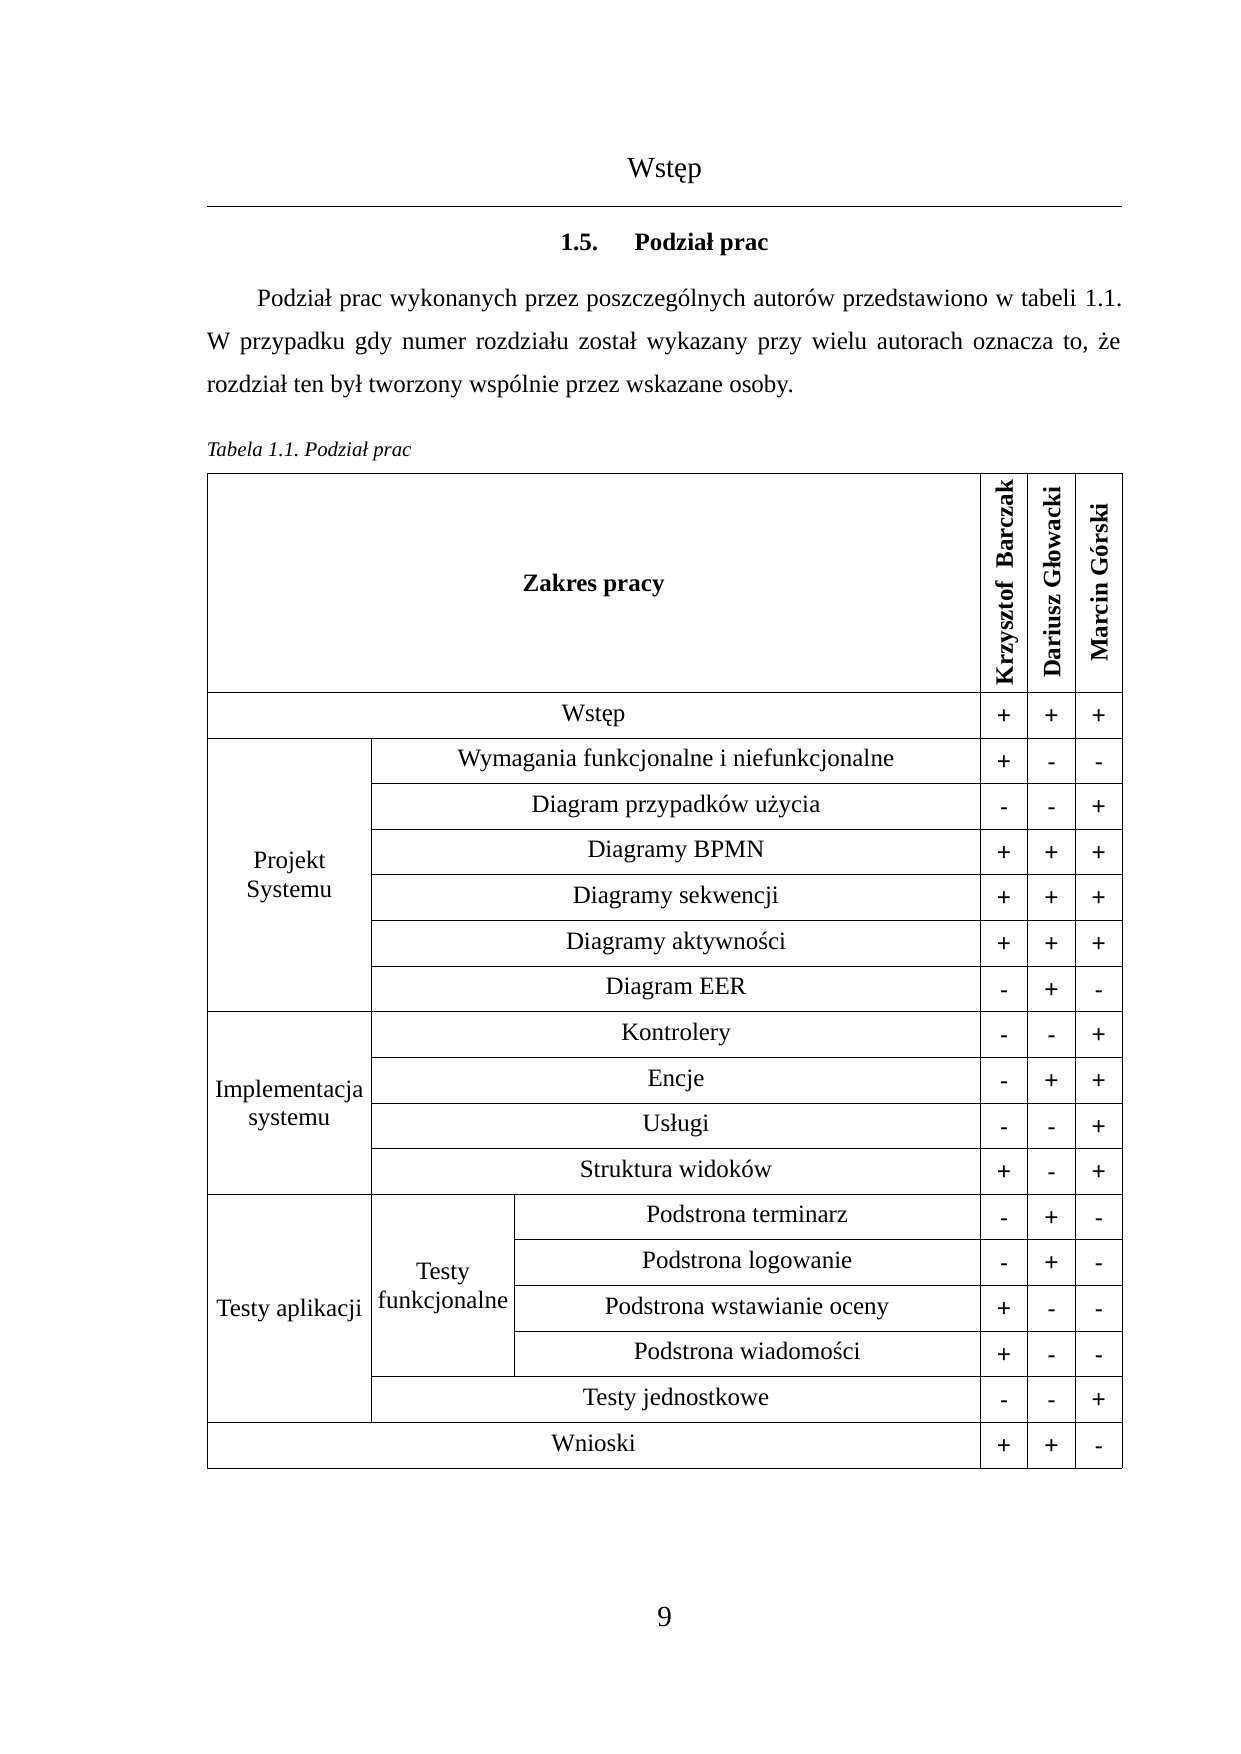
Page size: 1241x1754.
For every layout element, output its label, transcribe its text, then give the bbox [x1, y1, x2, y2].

table_cell Diagram EER [372, 967, 980, 1011]
table_cell - [1076, 1286, 1122, 1331]
table_cell - [1028, 1377, 1075, 1422]
table_cell + [1028, 921, 1075, 966]
table_cell Wnioski [208, 1423, 980, 1467]
table_cell + [1028, 1423, 1075, 1467]
table_cell + [981, 1423, 1027, 1467]
table_cell - [1076, 1195, 1122, 1239]
table_cell + [981, 921, 1027, 966]
table_cell + [1028, 1195, 1075, 1239]
table_cell - [981, 1012, 1027, 1057]
table_cell + [1028, 967, 1075, 1011]
table_cell Testy jednostkowe [372, 1377, 980, 1422]
table_cell + [1076, 693, 1122, 737]
table_cell - [1076, 739, 1122, 783]
table_cell + [981, 1286, 1027, 1331]
table_cell + [1076, 875, 1122, 920]
table_cell Kontrolery [372, 1012, 980, 1057]
table_cell - [981, 784, 1027, 829]
table_cell + [1028, 1058, 1075, 1102]
table_cell Testy funkcjonalne [372, 1195, 514, 1376]
table_cell - [981, 1240, 1027, 1285]
table_header Krzysztof Barczak [981, 474, 1027, 692]
table_cell + [981, 830, 1027, 874]
table_cell Implementacja systemu [208, 1012, 371, 1194]
table_cell + [1076, 1377, 1122, 1422]
table_cell - [1028, 1286, 1075, 1331]
table_cell + [1076, 1149, 1122, 1194]
table_cell + [981, 875, 1027, 920]
table_cell - [1076, 1423, 1122, 1467]
table_cell + [981, 1332, 1027, 1376]
table_cell Diagram przypadków użycia [372, 784, 980, 829]
table_cell + [1028, 1240, 1075, 1285]
table_cell Wstęp [208, 693, 980, 737]
subtitle Podział prac [207, 227, 1122, 256]
table_cell - [981, 967, 1027, 1011]
table_cell - [1028, 1012, 1075, 1057]
table_cell - [1076, 1240, 1122, 1285]
table_header Zakres pracy [208, 474, 980, 692]
table_cell Projekt Systemu [208, 739, 371, 1011]
table_cell Wymagania funkcjonalne i niefunkcjonalne [372, 739, 980, 783]
table_cell - [981, 1195, 1027, 1239]
table_cell Diagramy BPMN [372, 830, 980, 874]
table_cell - [1028, 784, 1075, 829]
table_cell - [1028, 1149, 1075, 1194]
table_cell + [1028, 875, 1075, 920]
table_cell Testy aplikacji [208, 1195, 371, 1422]
text Podział prac wykonanych przez poszczególnych autorów przedstawiono w tabeli 1.1. W przypadku gdy numer rozdziału został wykazany przy wielu autorach oznacza to, że rozdział ten był tworzony wspólnie przez wskazane osoby. [207, 283, 1122, 398]
table_cell Podstrona wiadomości [515, 1332, 980, 1376]
table_cell + [1076, 784, 1122, 829]
table_cell + [1076, 1012, 1122, 1057]
table_cell + [1028, 830, 1075, 874]
table_cell Podstrona logowanie [515, 1240, 980, 1285]
table_cell - [1076, 1332, 1122, 1376]
table_header Marcin Górski [1076, 474, 1122, 692]
text Tabela 1.1. Podział prac [207, 436, 1122, 461]
table_cell - [1028, 739, 1075, 783]
table_cell Struktura widoków [372, 1149, 980, 1194]
table_cell Diagramy aktywności [372, 921, 980, 966]
table_cell Podstrona wstawianie oceny [515, 1286, 980, 1331]
table_cell + [981, 739, 1027, 783]
table_cell Podstrona terminarz [515, 1195, 980, 1239]
table_cell Encje [372, 1058, 980, 1102]
table_cell - [981, 1058, 1027, 1102]
table_cell + [1076, 1058, 1122, 1102]
table_cell - [1076, 967, 1122, 1011]
table_cell - [1028, 1104, 1075, 1148]
table_cell - [1028, 1332, 1075, 1376]
table_cell + [1028, 693, 1075, 737]
table_cell - [981, 1377, 1027, 1422]
table_cell Usługi [372, 1104, 980, 1148]
table_cell - [981, 1104, 1027, 1148]
table_cell + [1076, 830, 1122, 874]
table_cell Diagramy sekwencji [372, 875, 980, 920]
table_cell + [981, 693, 1027, 737]
table_header Dariusz Głowacki [1028, 474, 1075, 692]
table_cell + [1076, 921, 1122, 966]
table_cell + [1076, 1104, 1122, 1148]
table_cell + [981, 1149, 1027, 1194]
